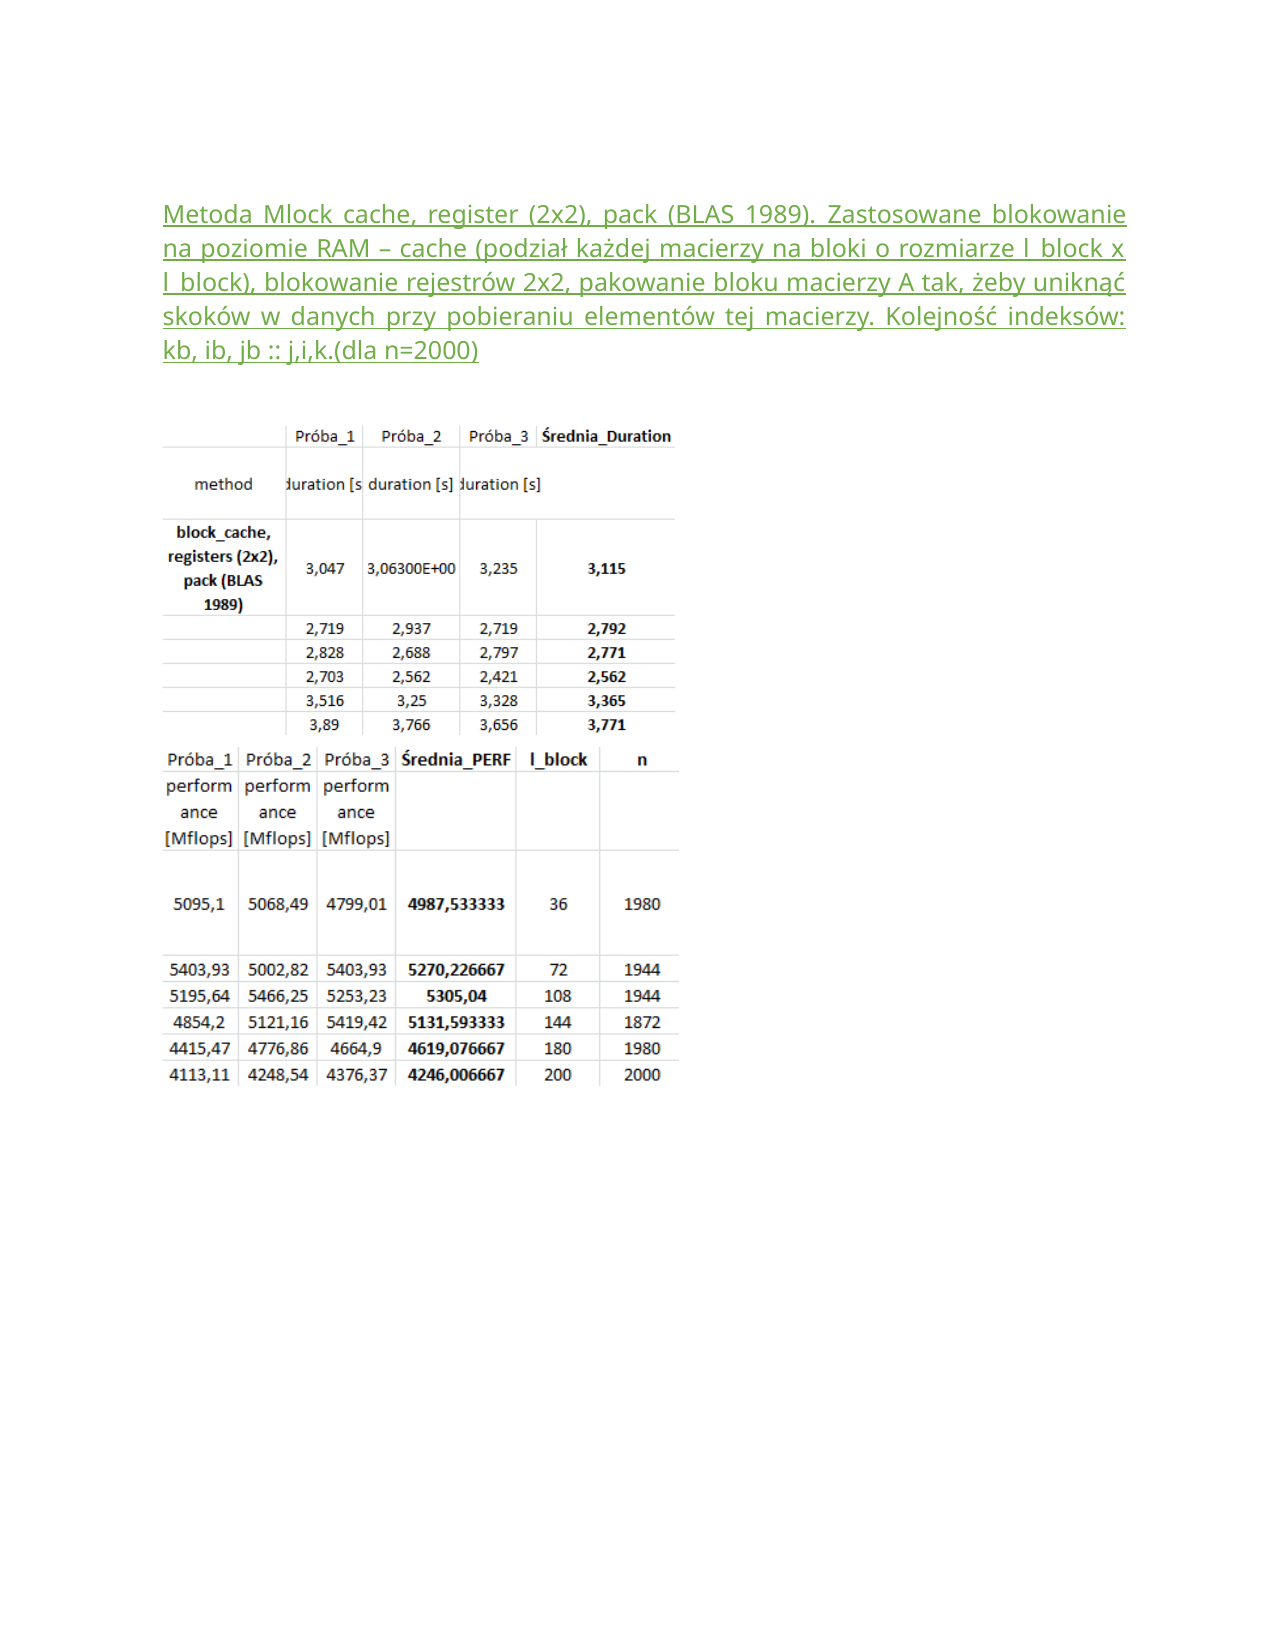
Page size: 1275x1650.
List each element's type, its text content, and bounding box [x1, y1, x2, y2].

text Metoda Mlock cache, register (2x2), pack (BLAS 1989). Zastosowane blokowanie [162, 197, 1127, 225]
text na poziomie RAM – cache (podział każdej macierzy na bloki o rozmiarze l_block x l_block), blokowanie rejestrów 2x2, pakowanie bloku macierzy A tak, żeby uniknąć skoków w danych przy pobieraniu elementów tej macierzy. Kolejność indeksów: kb, ib, jb :: j,i,k.(dla n=2000) [162, 226, 1127, 367]
